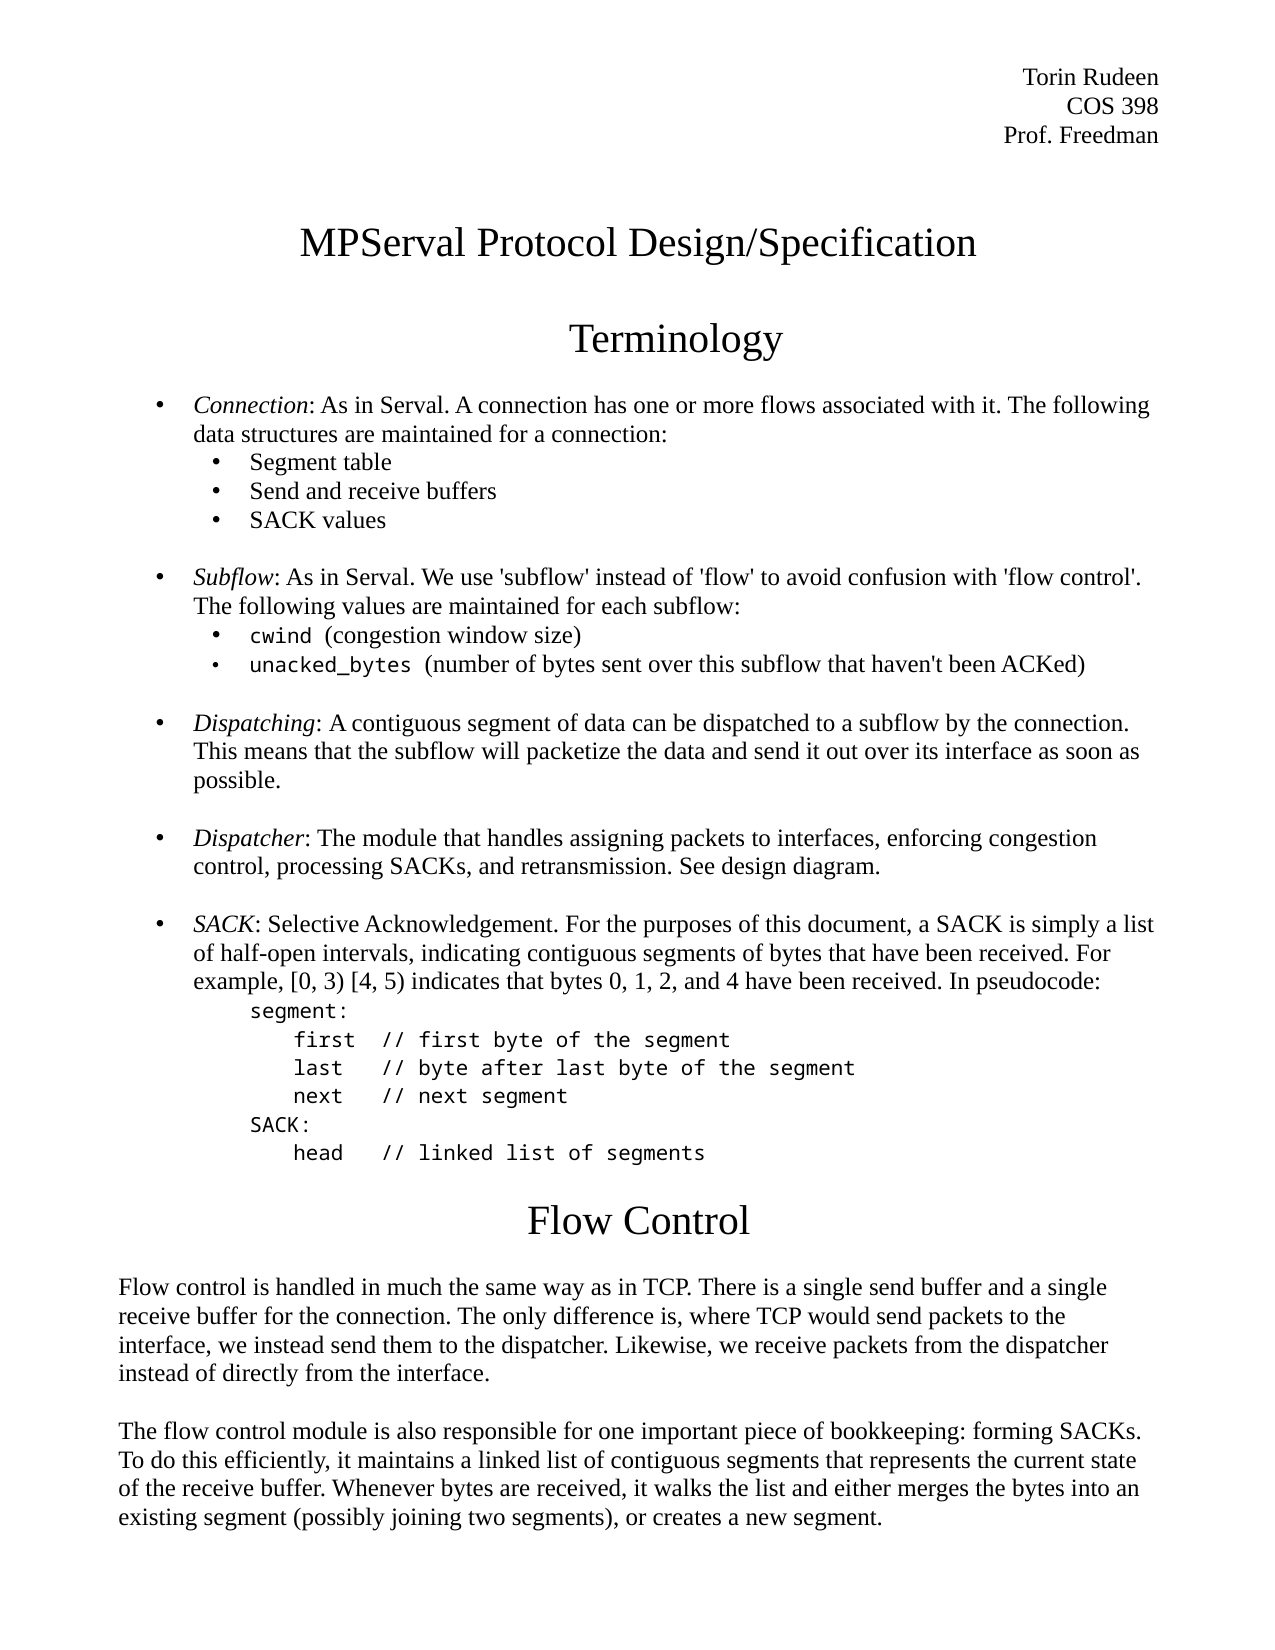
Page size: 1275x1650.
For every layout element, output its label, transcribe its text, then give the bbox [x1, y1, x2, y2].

list Dispatcher: The module that handles assigning packets to interfaces, enforcing congestion control, processing SACKs, and retransmission. See design diagram. [156, 823, 1159, 880]
list Segment table [212, 447, 1159, 476]
list Connection: As in Serval. A connection has one or more flows associated with it. The following data structures are maintained for a connection: [156, 390, 1159, 447]
list unacked_bytes (number of bytes sent over this subflow that haven't been ACKed) [212, 649, 1159, 679]
text head // linked list of segments [118, 1138, 1159, 1167]
text SACK: [118, 1110, 1159, 1138]
list cwind (congestion window size) [212, 620, 1159, 649]
text segment: [118, 995, 1159, 1025]
list Dispatching: A contiguous segment of data can be dispatched to a subflow by the connection. This means that the subflow will packetize the data and send it out over its interface as soon as possible. [156, 708, 1159, 794]
text The flow control module is also responsible for one important piece of bookkeeping: forming SACKs. To do this efficiently, it maintains a linked list of contiguous segments that represents the current state of the receive buffer. Whenever bytes are received, it walks the list and either merges the bytes into an existing segment (possibly joining two segments), or creates a new segment. [118, 1416, 1159, 1531]
list Terminology [156, 313, 1159, 361]
list SACK: Selective Acknowledgement. For the purposes of this document, a SACK is simply a list of half-open intervals, indicating contiguous segments of bytes that have been received. For example, [0, 3) [4, 5) indicates that bytes 0, 1, 2, and 4 have been received. In pseudocode: [156, 909, 1159, 995]
list Subflow: As in Serval. We use 'subflow' instead of 'flow' to avoid confusion with 'flow control'. The following values are maintained for each subflow: [156, 562, 1159, 620]
text next // next segment [118, 1082, 1159, 1110]
list SACK values [212, 505, 1159, 534]
text Flow control is handled in much the same way as in TCP. There is a single send buffer and a single receive buffer for the connection. The only difference is, where TCP would send packets to the interface, we instead send them to the dispatcher. Likewise, we receive packets from the dispatcher instead of directly from the interface. [118, 1272, 1159, 1387]
text first // first byte of the segment [118, 1025, 1159, 1053]
text MPServal Protocol Design/Specification [118, 217, 1159, 265]
list Send and receive buffers [212, 476, 1159, 505]
text Flow Control [118, 1196, 1159, 1243]
text last // byte after last byte of the segment [118, 1053, 1159, 1082]
